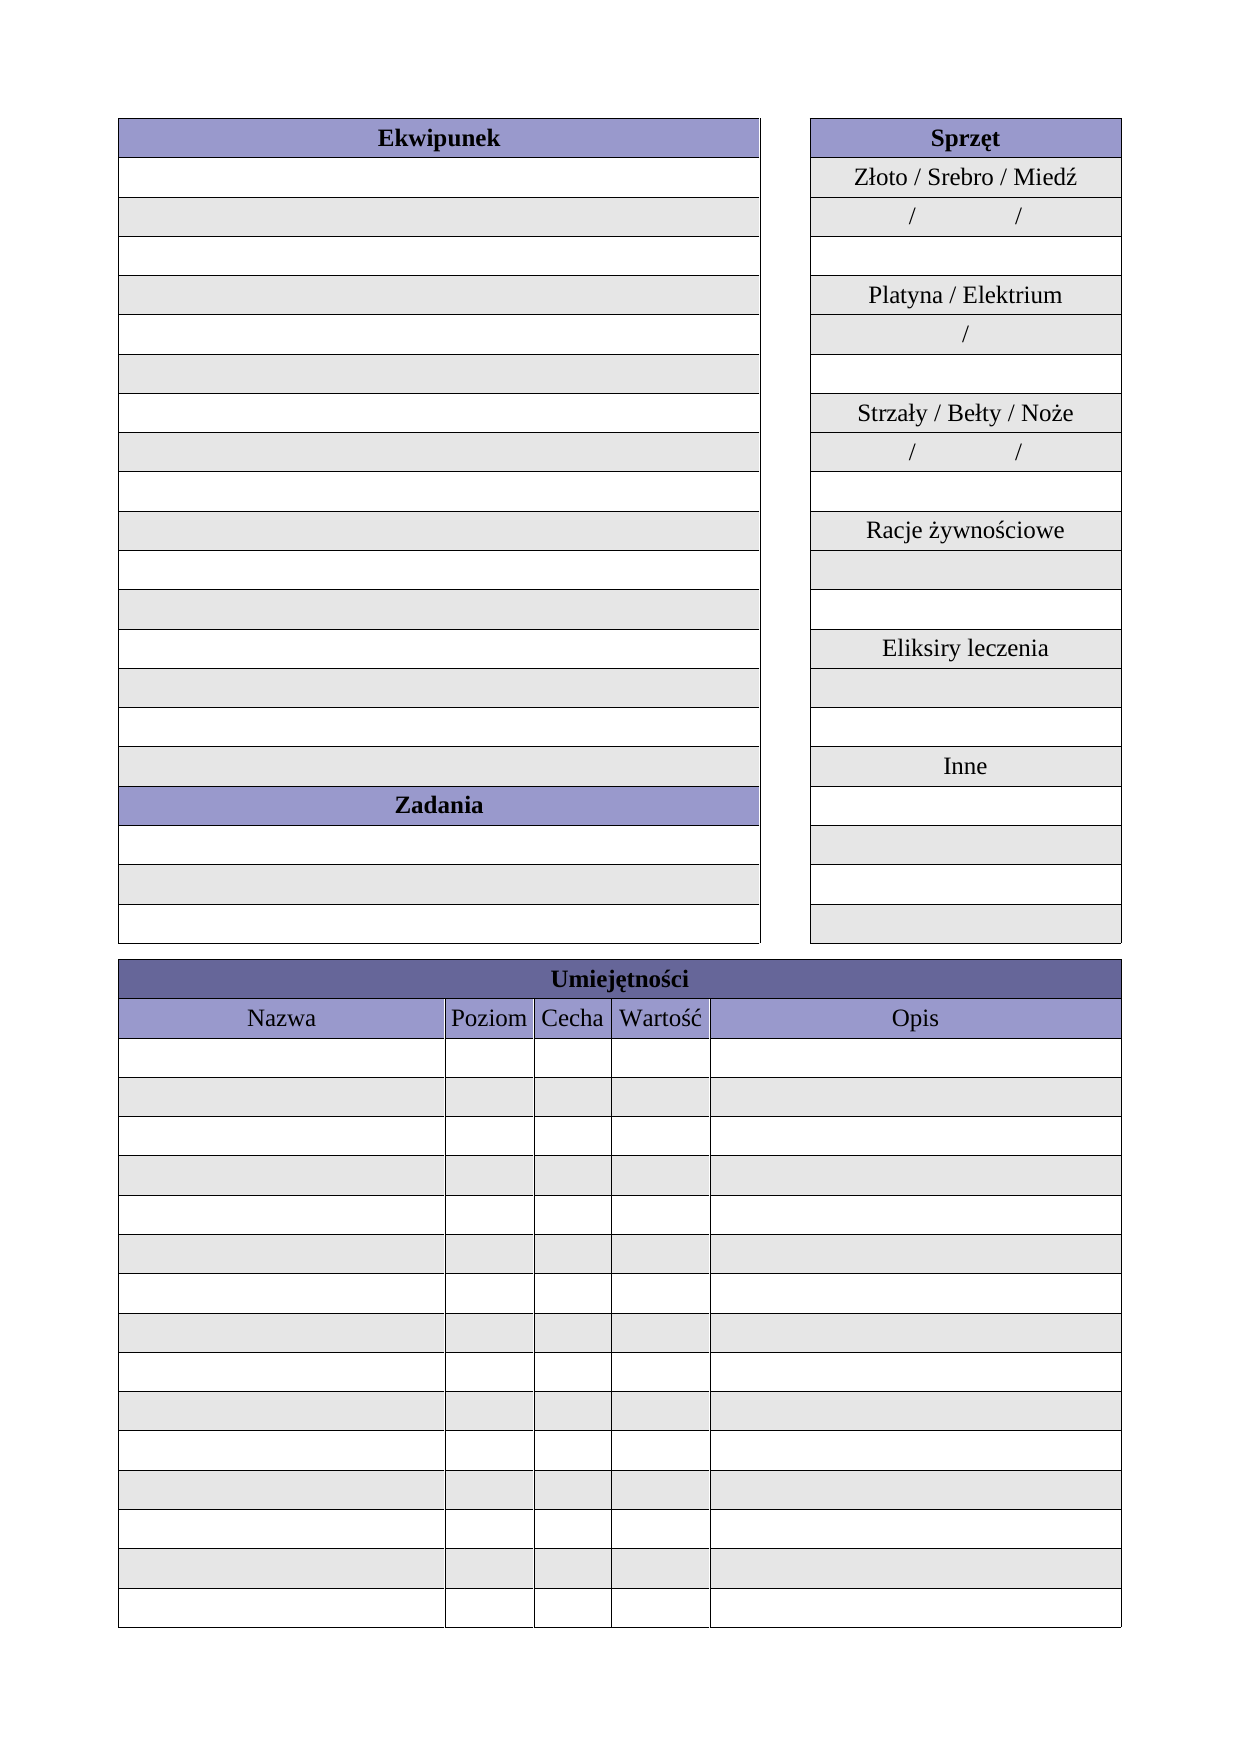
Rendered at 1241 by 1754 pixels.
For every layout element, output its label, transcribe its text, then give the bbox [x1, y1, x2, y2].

table_cell [711, 1431, 1121, 1470]
table_cell [612, 1196, 709, 1234]
table_cell [711, 1314, 1121, 1352]
table_cell [612, 1078, 709, 1116]
table_cell [811, 590, 1121, 629]
table_cell Złoto / Srebro / Miedź [811, 158, 1121, 197]
table_cell [612, 1274, 709, 1313]
table_cell [446, 1274, 533, 1313]
table_cell [119, 708, 759, 746]
table_cell [711, 1353, 1121, 1391]
table_cell [535, 1353, 611, 1391]
table_cell Strzały / Bełty / Noże [811, 394, 1121, 432]
table_cell [119, 551, 759, 589]
table_cell [446, 1039, 533, 1077]
table_cell [535, 1039, 611, 1077]
table_cell [535, 1235, 611, 1273]
table_cell [446, 1471, 533, 1509]
table_cell [119, 826, 759, 864]
table_cell [446, 1431, 533, 1470]
table_cell [535, 1510, 611, 1548]
table_cell Poziom [446, 999, 533, 1038]
table_cell [119, 1353, 444, 1391]
table_cell [612, 1549, 709, 1588]
table_cell [811, 708, 1121, 746]
table_cell [535, 1392, 611, 1430]
table_cell [119, 1431, 444, 1470]
table_header Umiejętności [119, 960, 1121, 998]
table_cell [446, 1156, 533, 1195]
table_cell [446, 1392, 533, 1430]
table_cell Zadania [119, 787, 759, 825]
table_cell / / [811, 433, 1121, 471]
table_cell [446, 1235, 533, 1273]
table_cell [811, 472, 1121, 511]
table_cell [119, 1235, 444, 1273]
table_cell [711, 1274, 1121, 1313]
table_cell [119, 1039, 444, 1077]
table_cell [119, 1589, 444, 1627]
table_cell [612, 1117, 709, 1155]
table_header [761, 118, 809, 943]
table_header Sprzęt [811, 119, 1121, 157]
table_cell [612, 1471, 709, 1509]
table_cell Racje żywnościowe [811, 512, 1121, 550]
table_cell Nazwa [119, 999, 444, 1038]
table_cell [119, 276, 759, 314]
table_cell [119, 1510, 444, 1548]
table_cell [612, 1589, 709, 1627]
table_cell [119, 865, 759, 904]
table_cell [119, 315, 759, 354]
table_cell [119, 905, 759, 943]
table_cell [446, 1078, 533, 1116]
table_cell / / [811, 198, 1121, 236]
table_cell [535, 1471, 611, 1509]
table_cell [119, 1274, 444, 1313]
table_cell [612, 1392, 709, 1430]
table_cell [535, 1156, 611, 1195]
table_cell [811, 669, 1121, 707]
table_cell [711, 1039, 1121, 1077]
table_cell Inne [811, 747, 1121, 786]
table_cell [535, 1117, 611, 1155]
table_cell / [811, 315, 1121, 354]
table_cell [119, 158, 759, 197]
table_cell [811, 826, 1121, 864]
table_cell [119, 237, 759, 275]
table_cell [711, 1392, 1121, 1430]
table_cell [446, 1353, 533, 1391]
table_cell [119, 394, 759, 432]
table_cell Eliksiry leczenia [811, 630, 1121, 668]
table_cell [446, 1117, 533, 1155]
table_cell [119, 355, 759, 393]
table_cell [612, 1235, 709, 1273]
table_cell [711, 1196, 1121, 1234]
table_cell [535, 1431, 611, 1470]
table_cell [612, 1353, 709, 1391]
table_cell [535, 1314, 611, 1352]
table_cell [119, 590, 759, 629]
table_cell [119, 747, 759, 786]
table_cell [535, 1274, 611, 1313]
table_cell [119, 1117, 444, 1155]
table_cell Wartość [612, 999, 709, 1038]
table_cell [811, 787, 1121, 825]
table_cell [119, 1156, 444, 1195]
table_cell [119, 472, 759, 511]
table_cell [711, 1510, 1121, 1548]
table_cell Cecha [535, 999, 611, 1038]
table_cell [612, 1039, 709, 1077]
table_cell [446, 1196, 533, 1234]
table_cell [612, 1510, 709, 1548]
table_cell [535, 1196, 611, 1234]
table_cell [711, 1117, 1121, 1155]
table_cell [119, 1314, 444, 1352]
table_cell [711, 1156, 1121, 1195]
table_cell [811, 905, 1121, 943]
table_cell Platyna / Elektrium [811, 276, 1121, 314]
table_cell [811, 237, 1121, 275]
table_cell [711, 1235, 1121, 1273]
table_cell [612, 1431, 709, 1470]
table_cell [535, 1589, 611, 1627]
table_cell [119, 1471, 444, 1509]
table_cell [119, 512, 759, 550]
table_cell [535, 1078, 611, 1116]
table_cell [711, 1549, 1121, 1588]
table_cell [119, 1078, 444, 1116]
table_cell Opis [711, 999, 1121, 1038]
table_cell [446, 1314, 533, 1352]
table_cell [711, 1078, 1121, 1116]
table_cell [119, 669, 759, 707]
table_cell [711, 1471, 1121, 1509]
table_cell [612, 1156, 709, 1195]
table_cell [119, 433, 759, 471]
table_cell [119, 1196, 444, 1234]
table_cell [119, 1392, 444, 1430]
table_header Ekwipunek [119, 119, 759, 157]
table_cell [811, 551, 1121, 589]
table_cell [119, 1549, 444, 1588]
table_cell [446, 1589, 533, 1627]
table_cell [446, 1510, 533, 1548]
table_cell [446, 1549, 533, 1588]
table_cell [119, 630, 759, 668]
table_cell [612, 1314, 709, 1352]
table_cell [811, 865, 1121, 904]
table_cell [711, 1589, 1121, 1627]
table_cell [119, 198, 759, 236]
table_cell [811, 355, 1121, 393]
table_cell [535, 1549, 611, 1588]
